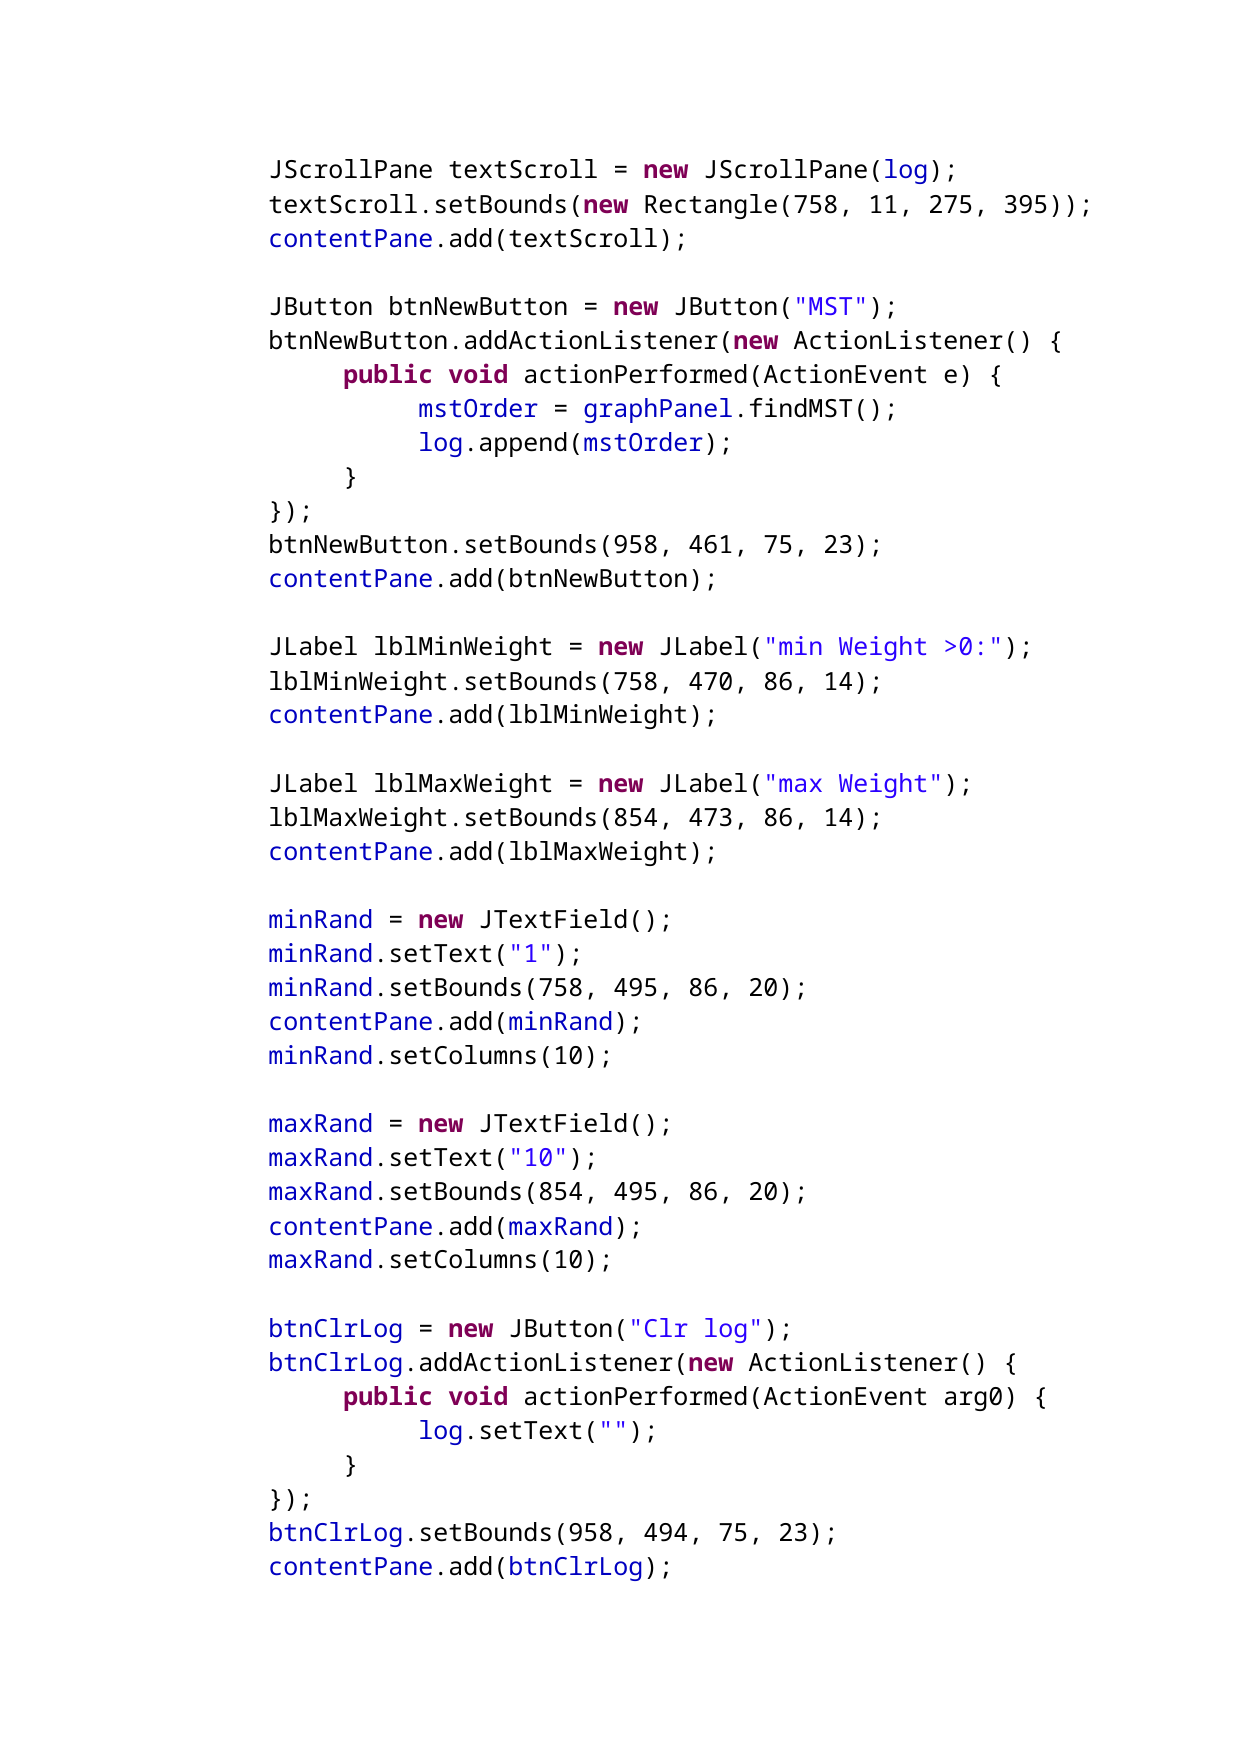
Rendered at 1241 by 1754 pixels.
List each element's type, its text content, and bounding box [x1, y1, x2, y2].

text contentPane.add(minRand); [118, 1004, 1122, 1038]
text minRand.setBounds(758, 495, 86, 20); [118, 970, 1122, 1004]
text maxRand.setBounds(854, 495, 86, 20); [118, 1174, 1122, 1208]
text btnClrLog.addActionListener(new ActionListener() { [118, 1344, 1122, 1378]
text } [118, 459, 1122, 493]
text textScroll.setBounds(new Rectangle(758, 11, 275, 395)); [118, 186, 1122, 220]
text mstOrder = graphPanel.findMST(); [118, 391, 1122, 425]
text JScrollPane textScroll = new JScrollPane(log); [118, 152, 1122, 186]
text btnNewButton.setBounds(958, 461, 75, 23); [118, 527, 1122, 561]
text JLabel lblMaxWeight = new JLabel("max Weight"); [118, 765, 1122, 799]
text btnClrLog.setBounds(958, 494, 75, 23); [118, 1515, 1122, 1549]
text contentPane.add(maxRand); [118, 1208, 1122, 1242]
text maxRand.setText("10"); [118, 1140, 1122, 1174]
text contentPane.add(textScroll); [118, 220, 1122, 254]
text JLabel lblMinWeight = new JLabel("min Weight >0:"); [118, 629, 1122, 663]
text contentPane.add(lblMinWeight); [118, 697, 1122, 731]
text public void actionPerformed(ActionEvent e) { [118, 357, 1122, 391]
text log.append(mstOrder); [118, 425, 1122, 459]
text btnNewButton.addActionListener(new ActionListener() { [118, 322, 1122, 357]
text contentPane.add(btnClrLog); [118, 1549, 1122, 1583]
text minRand.setColumns(10); [118, 1038, 1122, 1072]
text log.setText(""); [118, 1412, 1122, 1447]
text }); [118, 493, 1122, 527]
text } [118, 1447, 1122, 1481]
text lblMaxWeight.setBounds(854, 473, 86, 14); [118, 799, 1122, 833]
text contentPane.add(lblMaxWeight); [118, 833, 1122, 867]
text minRand.setText("1"); [118, 936, 1122, 970]
text lblMinWeight.setBounds(758, 470, 86, 14); [118, 663, 1122, 697]
text }); [118, 1481, 1122, 1515]
text btnClrLog = new JButton("Clr log"); [118, 1310, 1122, 1344]
text public void actionPerformed(ActionEvent arg0) { [118, 1378, 1122, 1412]
text minRand = new JTextField(); [118, 902, 1122, 936]
text JButton btnNewButton = new JButton("MST"); [118, 288, 1122, 322]
text contentPane.add(btnNewButton); [118, 561, 1122, 595]
text maxRand = new JTextField(); [118, 1106, 1122, 1140]
text maxRand.setColumns(10); [118, 1242, 1122, 1276]
